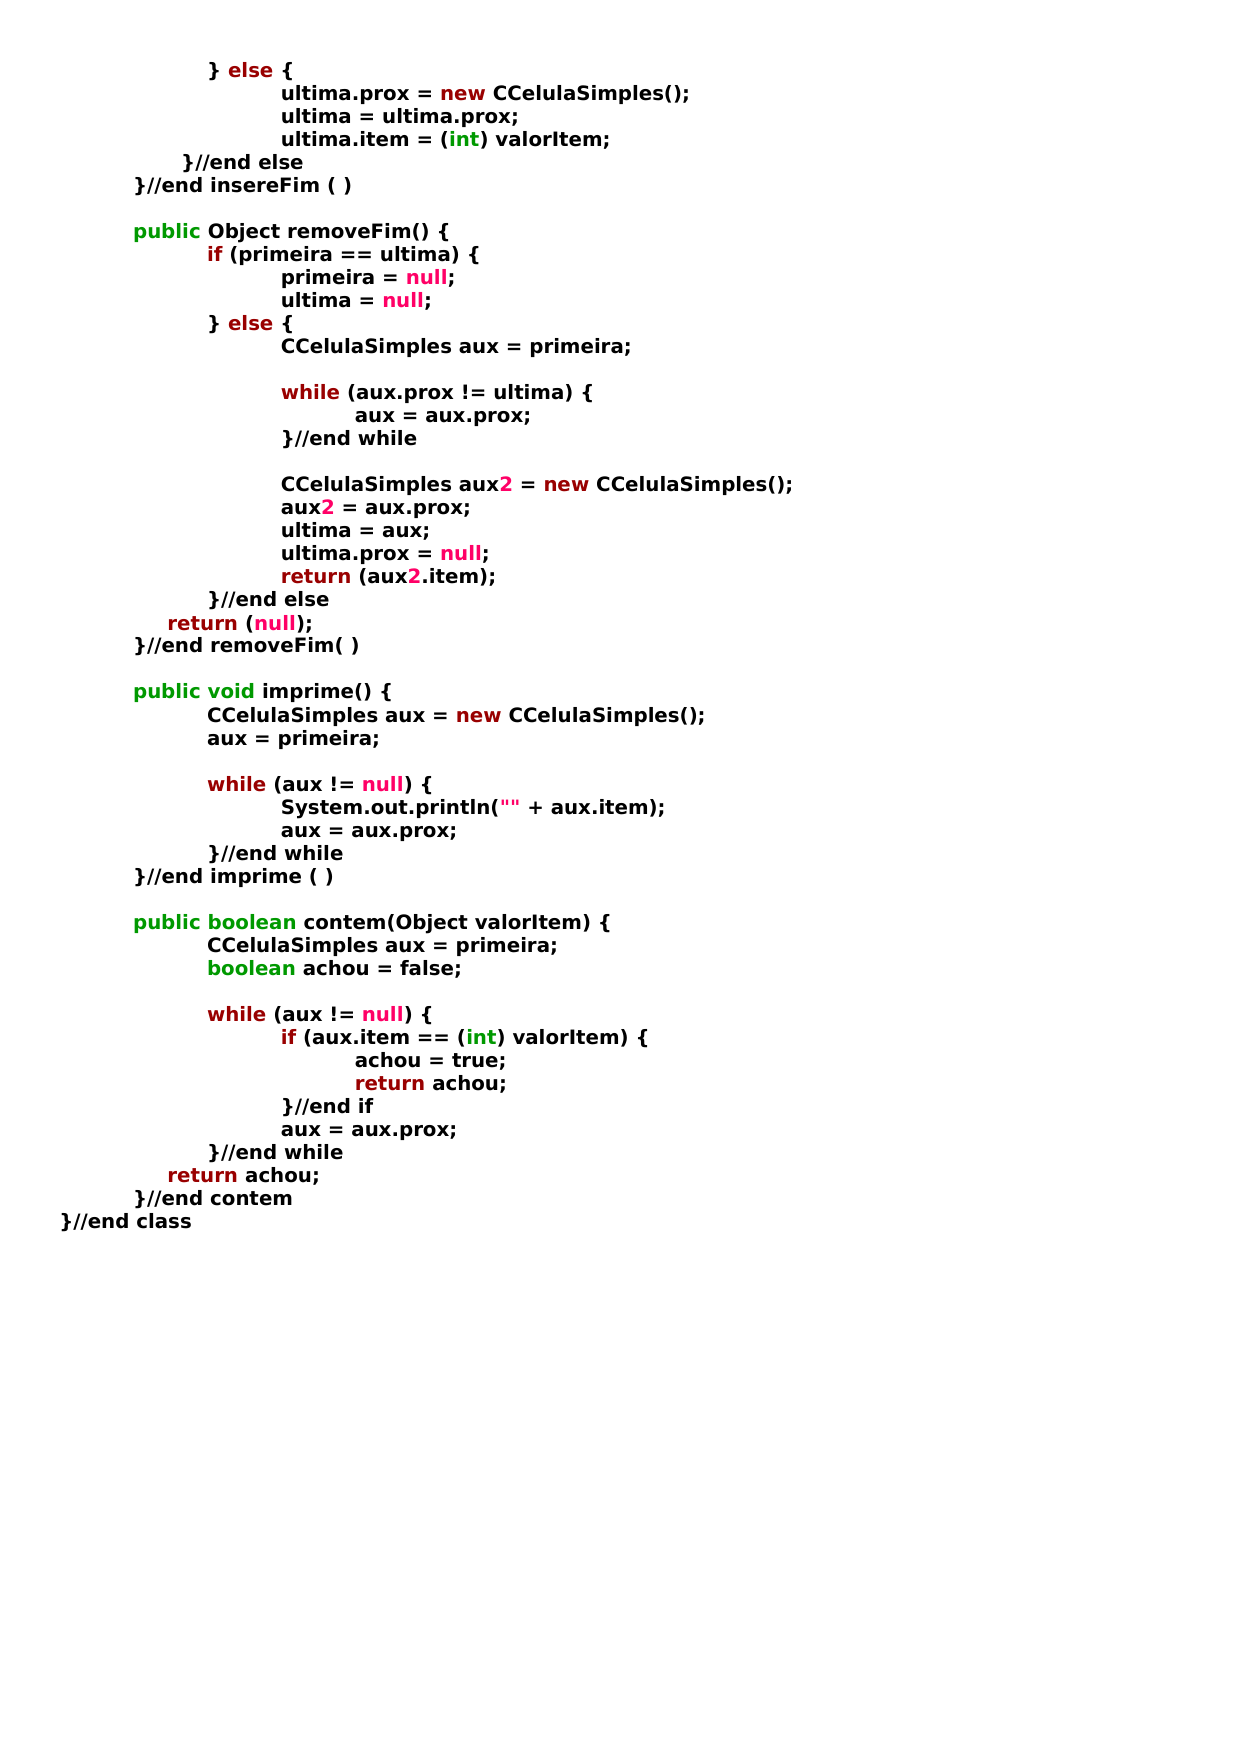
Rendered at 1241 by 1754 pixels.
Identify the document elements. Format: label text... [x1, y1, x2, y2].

text achou = true; [59, 1049, 1181, 1072]
text }//end while [59, 427, 1181, 450]
text public void imprime() { [59, 681, 1181, 704]
text ultima.prox = new CCelulaSimples(); [59, 82, 1181, 105]
text } else { [59, 312, 1181, 335]
text public Object removeFim() { [59, 220, 1181, 243]
text return achou; [59, 1072, 1181, 1095]
text } else { [59, 59, 1181, 82]
text aux = aux.prox; [59, 1118, 1181, 1141]
text ultima = null; [59, 289, 1181, 312]
text }//end insereFim ( ) [59, 174, 1181, 197]
text }//end else [59, 151, 1181, 174]
text }//end removeFim( ) [59, 634, 1181, 658]
text return achou; [59, 1164, 1181, 1187]
text }//end while [59, 842, 1181, 865]
text }//end imprime ( ) [59, 865, 1181, 888]
text ultima.item = (int) valorItem; [59, 128, 1181, 151]
text CCelulaSimples aux2 = new CCelulaSimples(); [59, 473, 1181, 496]
text ultima = ultima.prox; [59, 105, 1181, 128]
text }//end if [59, 1095, 1181, 1118]
text aux2 = aux.prox; [59, 496, 1181, 519]
text aux = aux.prox; [59, 404, 1181, 427]
text public boolean contem(Object valorItem) { [59, 911, 1181, 934]
text ultima.prox = null; [59, 542, 1181, 566]
text while (aux.prox != ultima) { [59, 381, 1181, 404]
text }//end else [59, 588, 1181, 612]
text return (null); [59, 612, 1181, 634]
text }//end contem [59, 1187, 1181, 1210]
text if (primeira == ultima) { [59, 243, 1181, 266]
text CCelulaSimples aux = primeira; [59, 335, 1181, 358]
text primeira = null; [59, 266, 1181, 289]
text ultima = aux; [59, 519, 1181, 542]
text CCelulaSimples aux = primeira; [59, 934, 1181, 957]
text CCelulaSimples aux = new CCelulaSimples(); [59, 704, 1181, 727]
text boolean achou = false; [59, 957, 1181, 980]
text if (aux.item == (int) valorItem) { [59, 1026, 1181, 1049]
text aux = aux.prox; [59, 819, 1181, 842]
text aux = primeira; [59, 727, 1181, 750]
text System.out.println("" + aux.item); [59, 796, 1181, 819]
text }//end class [59, 1210, 1181, 1233]
text while (aux != null) { [59, 773, 1181, 796]
text }//end while [59, 1141, 1181, 1164]
text while (aux != null) { [59, 1003, 1181, 1026]
text return (aux2.item); [59, 566, 1181, 588]
